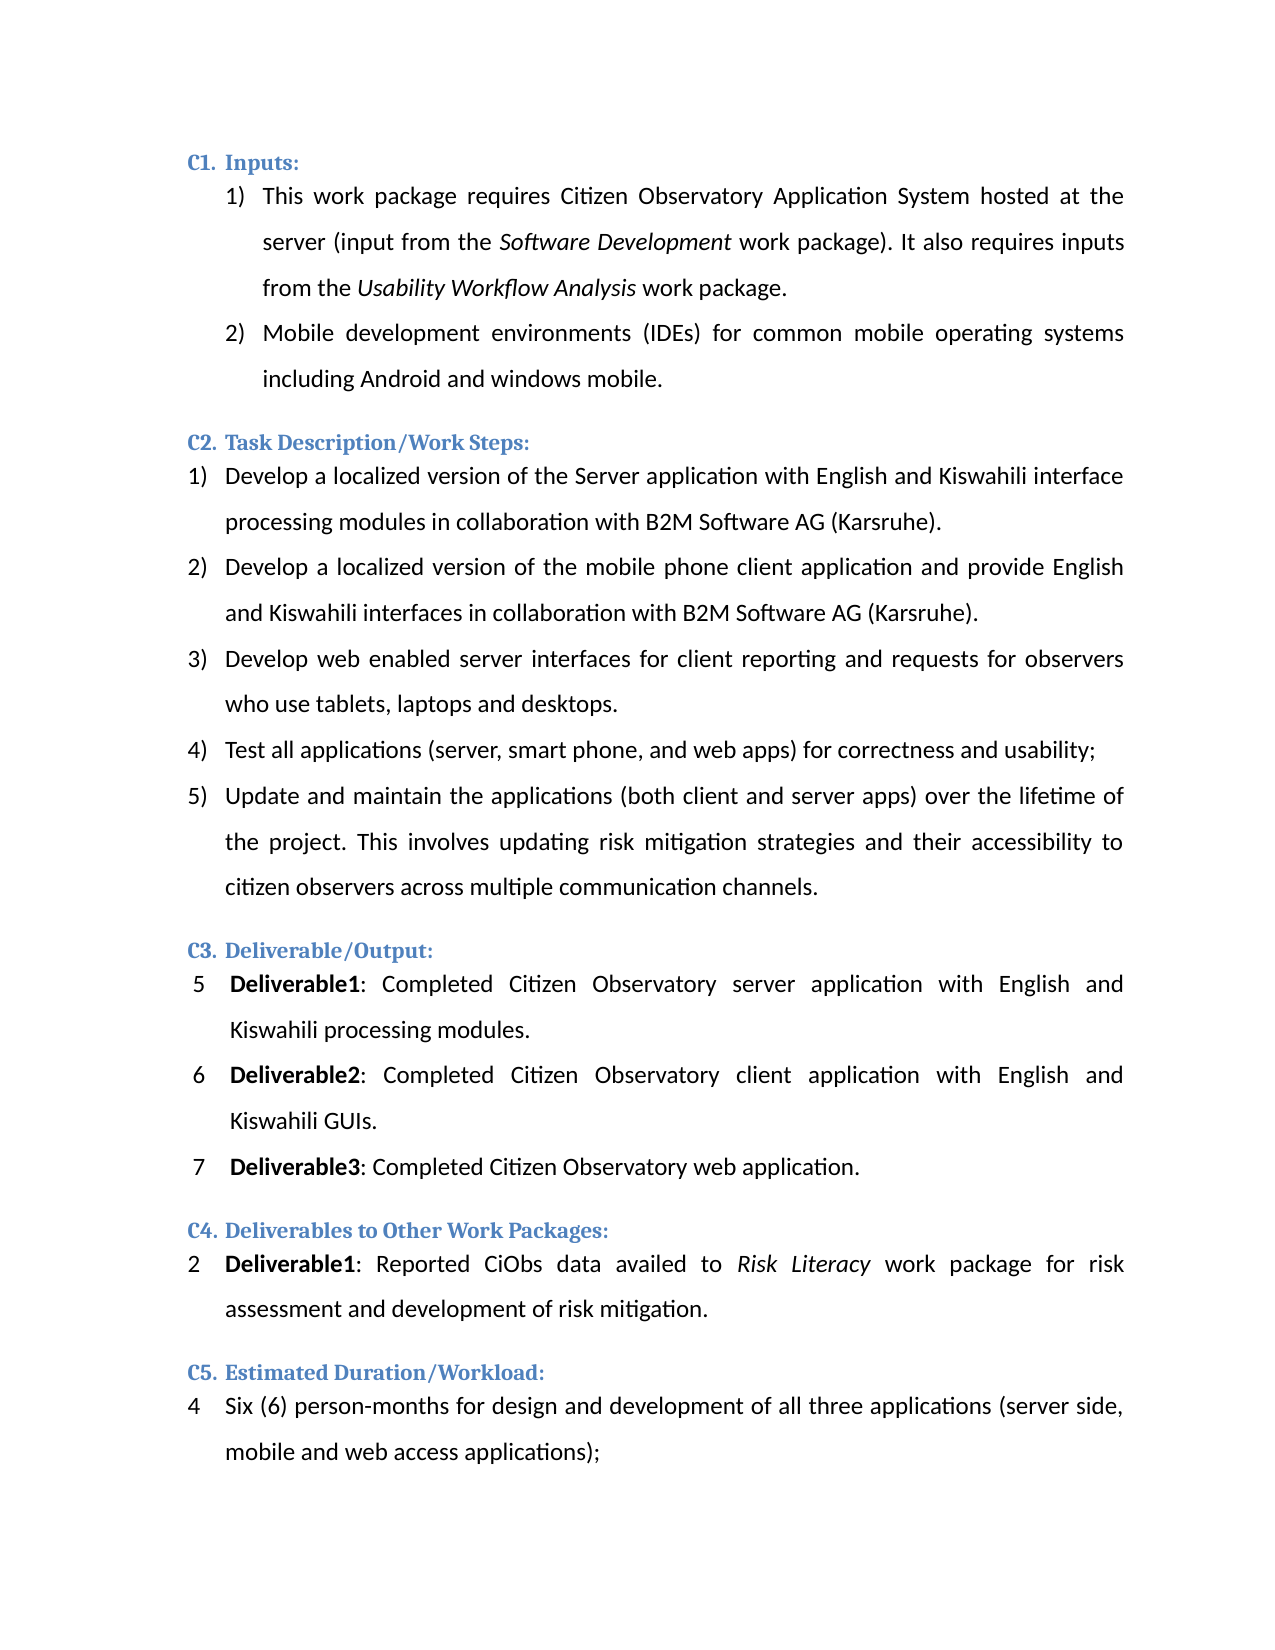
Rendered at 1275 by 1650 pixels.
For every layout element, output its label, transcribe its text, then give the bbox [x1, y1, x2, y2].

list Deliverable1: Reported CiObs data availed to Risk Literacy work package for risk assessment and development of risk mitigation. [187, 1248, 1125, 1324]
subtitle Inputs: [187, 150, 1125, 176]
list Deliverable3: Completed Citizen Observatory web application. [192, 1151, 1125, 1182]
subtitle Estimated Duration/Workload: [187, 1360, 1125, 1387]
list Develop a localized version of the Server application with English and Kiswahili interface processing modules in collaboration with B2M Software AG (Karsruhe). [187, 460, 1125, 536]
subtitle Task Description/Work Steps: [187, 430, 1125, 456]
list Deliverable2: Completed Citizen Observatory client application with English and Kiswahili GUIs. [192, 1060, 1125, 1136]
subtitle Deliverable/Output: [187, 938, 1125, 964]
list Test all applications (server, smart phone, and web apps) for correctness and usability; [187, 734, 1125, 765]
list Mobile development environments (IDEs) for common mobile operating systems including Android and windows mobile. [225, 317, 1125, 394]
subtitle Deliverables to Other Work Packages: [187, 1218, 1125, 1244]
list Develop web enabled server interfaces for client reporting and requests for observers who use tablets, laptops and desktops. [187, 643, 1125, 719]
list Develop a localized version of the mobile phone client application and provide English and Kiswahili interfaces in collaboration with B2M Software AG (Karsruhe). [187, 551, 1125, 628]
list This work package requires Citizen Observatory Application System hosted at the server (input from the Software Development work package). It also requires inputs from the Usability Workflow Analysis work package. [225, 180, 1125, 302]
list Update and maintain the applications (both client and server apps) over the lifetime of the project. This involves updating risk mitigation strategies and their accessibility to citizen observers across multiple communication channels. [187, 780, 1125, 902]
list Deliverable1: Completed Citizen Observatory server application with English and Kiswahili processing modules. [192, 968, 1125, 1044]
list Six (6) person-months for design and development of all three applications (server side, mobile and web access applications); [187, 1390, 1125, 1467]
